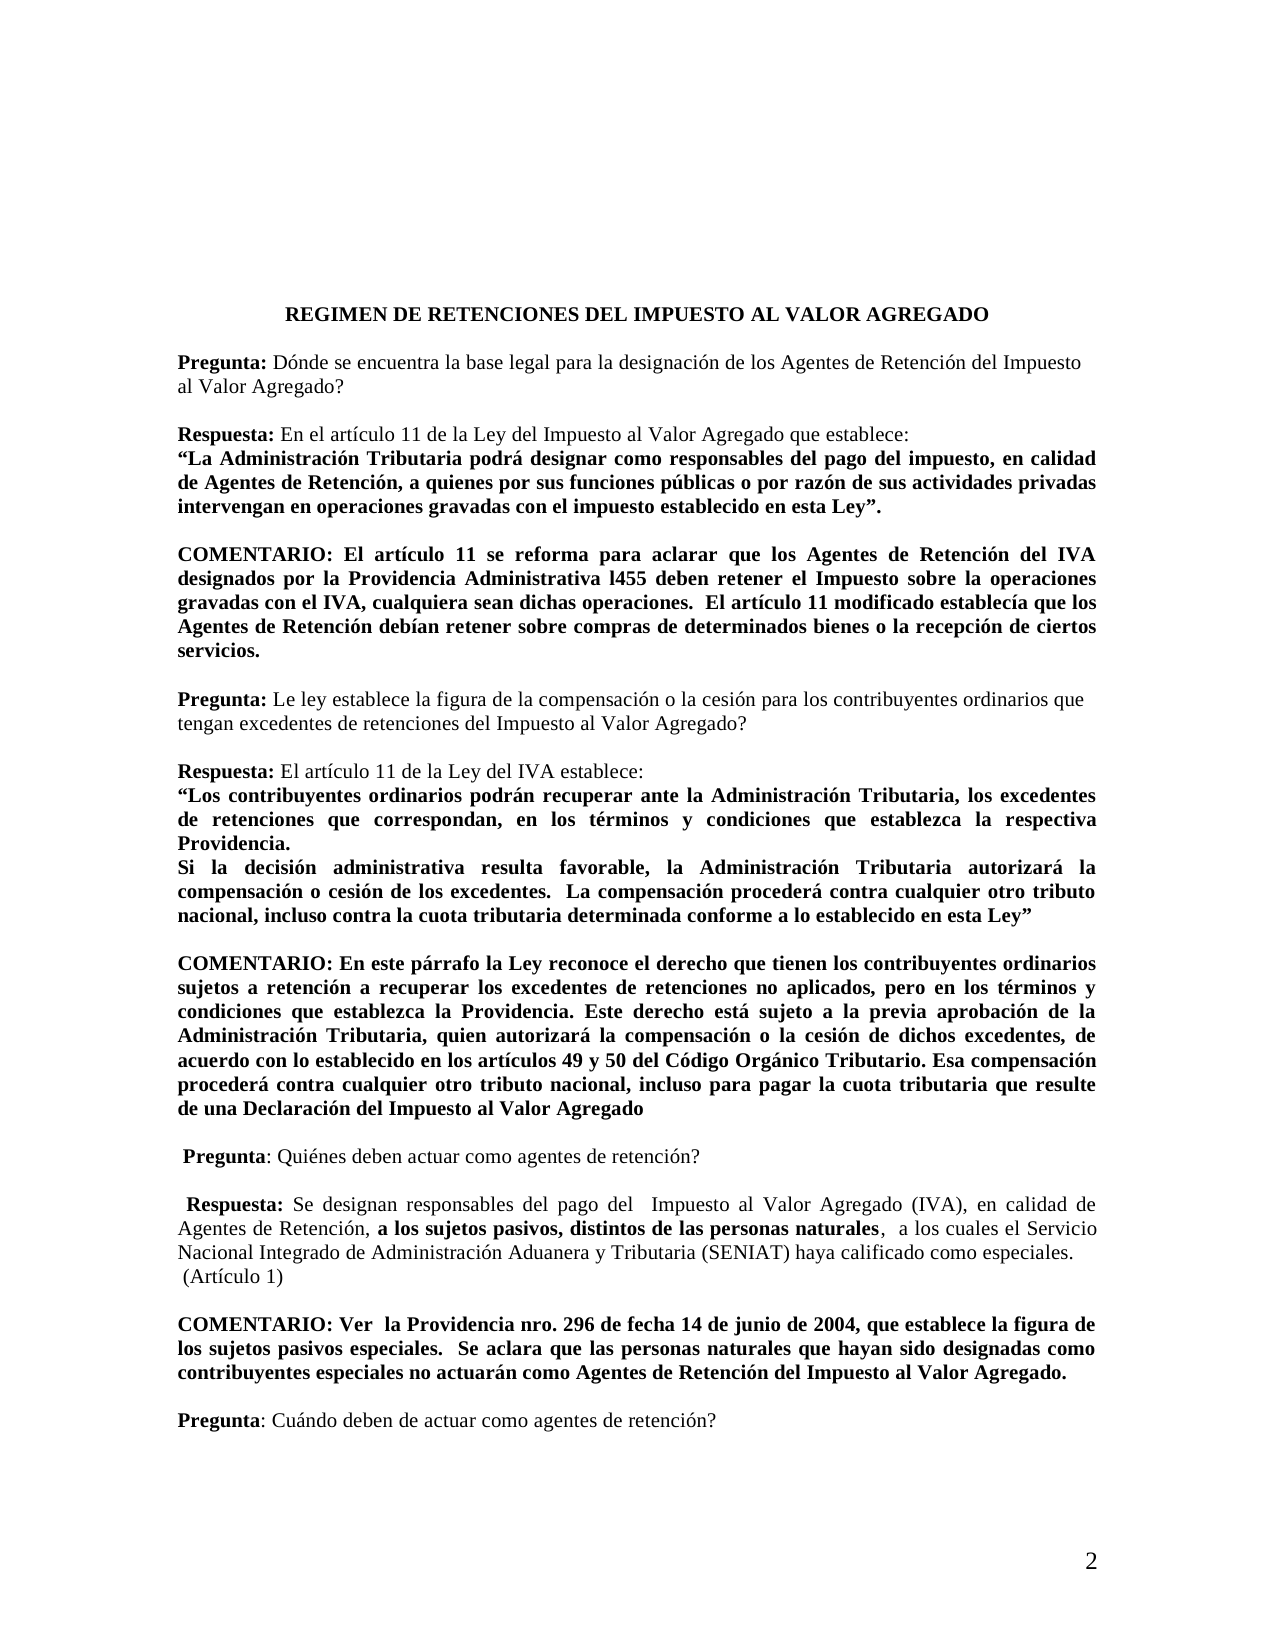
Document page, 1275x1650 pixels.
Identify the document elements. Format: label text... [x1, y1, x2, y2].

text COMENTARIO: Ver la Providencia nro. 296 de fecha 14 de junio de 2004, que establece la figura de los sujetos pasivos especiales. Se aclara que las personas naturales que hayan sido designadas como contribuyentes especiales no actuarán como Agentes de Retención del Impuesto al Valor Agregado. [177, 1312, 1098, 1384]
text Pregunta: Quiénes deben actuar como agentes de retención? [177, 1144, 1098, 1168]
text Respuesta: El artículo 11 de la Ley del IVA establece: [177, 759, 1098, 783]
text (Artículo 1) [177, 1264, 1098, 1288]
text “La Administración Tributaria podrá designar como responsables del pago del impuesto, en calidad de Agentes de Retención, a quienes por sus funciones públicas o por razón de sus actividades privadas intervengan en operaciones gravadas con el impuesto establecido en esta Ley”. [177, 446, 1098, 518]
text REGIMEN DE RETENCIONES DEL IMPUESTO AL VALOR AGREGADO [177, 301, 1098, 326]
text COMENTARIO: El artículo 11 se reforma para aclarar que los Agentes de Retención del IVA designados por la Providencia Administrativa l455 deben retener el Impuesto sobre la operaciones gravadas con el IVA, cualquiera sean dichas operaciones. El artículo 11 modificado establecía que los Agentes de Retención debían retener sobre compras de determinados bienes o la recepción de ciertos servicios. [177, 542, 1098, 662]
text Pregunta: Cuándo deben de actuar como agentes de retención? [177, 1408, 1098, 1432]
text COMENTARIO: En este párrafo la Ley reconoce el derecho que tienen los contribuyentes ordinarios sujetos a retención a recuperar los excedentes de retenciones no aplicados, pero en los términos y condiciones que establezca la Providencia. Este derecho está sujeto a la previa aprobación de la Administración Tributaria, quien autorizará la compensación o la cesión de dichos excedentes, de acuerdo con lo establecido en los artículos 49 y 50 del Código Orgánico Tributario. Esa compensación procederá contra cualquier otro tributo nacional, incluso para pagar la cuota tributaria que resulte de una Declaración del Impuesto al Valor Agregado [177, 951, 1098, 1119]
text Si la decisión administrativa resulta favorable, la Administración Tributaria autorizará la compensación o cesión de los excedentes. La compensación procederá contra cualquier otro tributo nacional, incluso contra la cuota tributaria determinada conforme a lo establecido en esta Ley” [177, 855, 1098, 927]
text Respuesta: Se designan responsables del pago del Impuesto al Valor Agregado (IVA), en calidad de Agentes de Retención, a los sujetos pasivos, distintos de las personas naturales, a los cuales el Servicio Nacional Integrado de Administración Aduanera y Tributaria (SENIAT) haya calificado como especiales. [177, 1192, 1098, 1264]
text “Los contribuyentes ordinarios podrán recuperar ante la Administración Tributaria, los excedentes de retenciones que correspondan, en los términos y condiciones que establezca la respectiva Providencia. [177, 783, 1098, 855]
text Pregunta: Le ley establece la figura de la compensación o la cesión para los contribuyentes ordinarios que tengan excedentes de retenciones del Impuesto al Valor Agregado? [177, 686, 1098, 734]
text Pregunta: Dónde se encuentra la base legal para la designación de los Agentes de Retención del Impuesto al Valor Agregado? [177, 349, 1098, 398]
text Respuesta: En el artículo 11 de la Ley del Impuesto al Valor Agregado que establece: [177, 422, 1098, 446]
